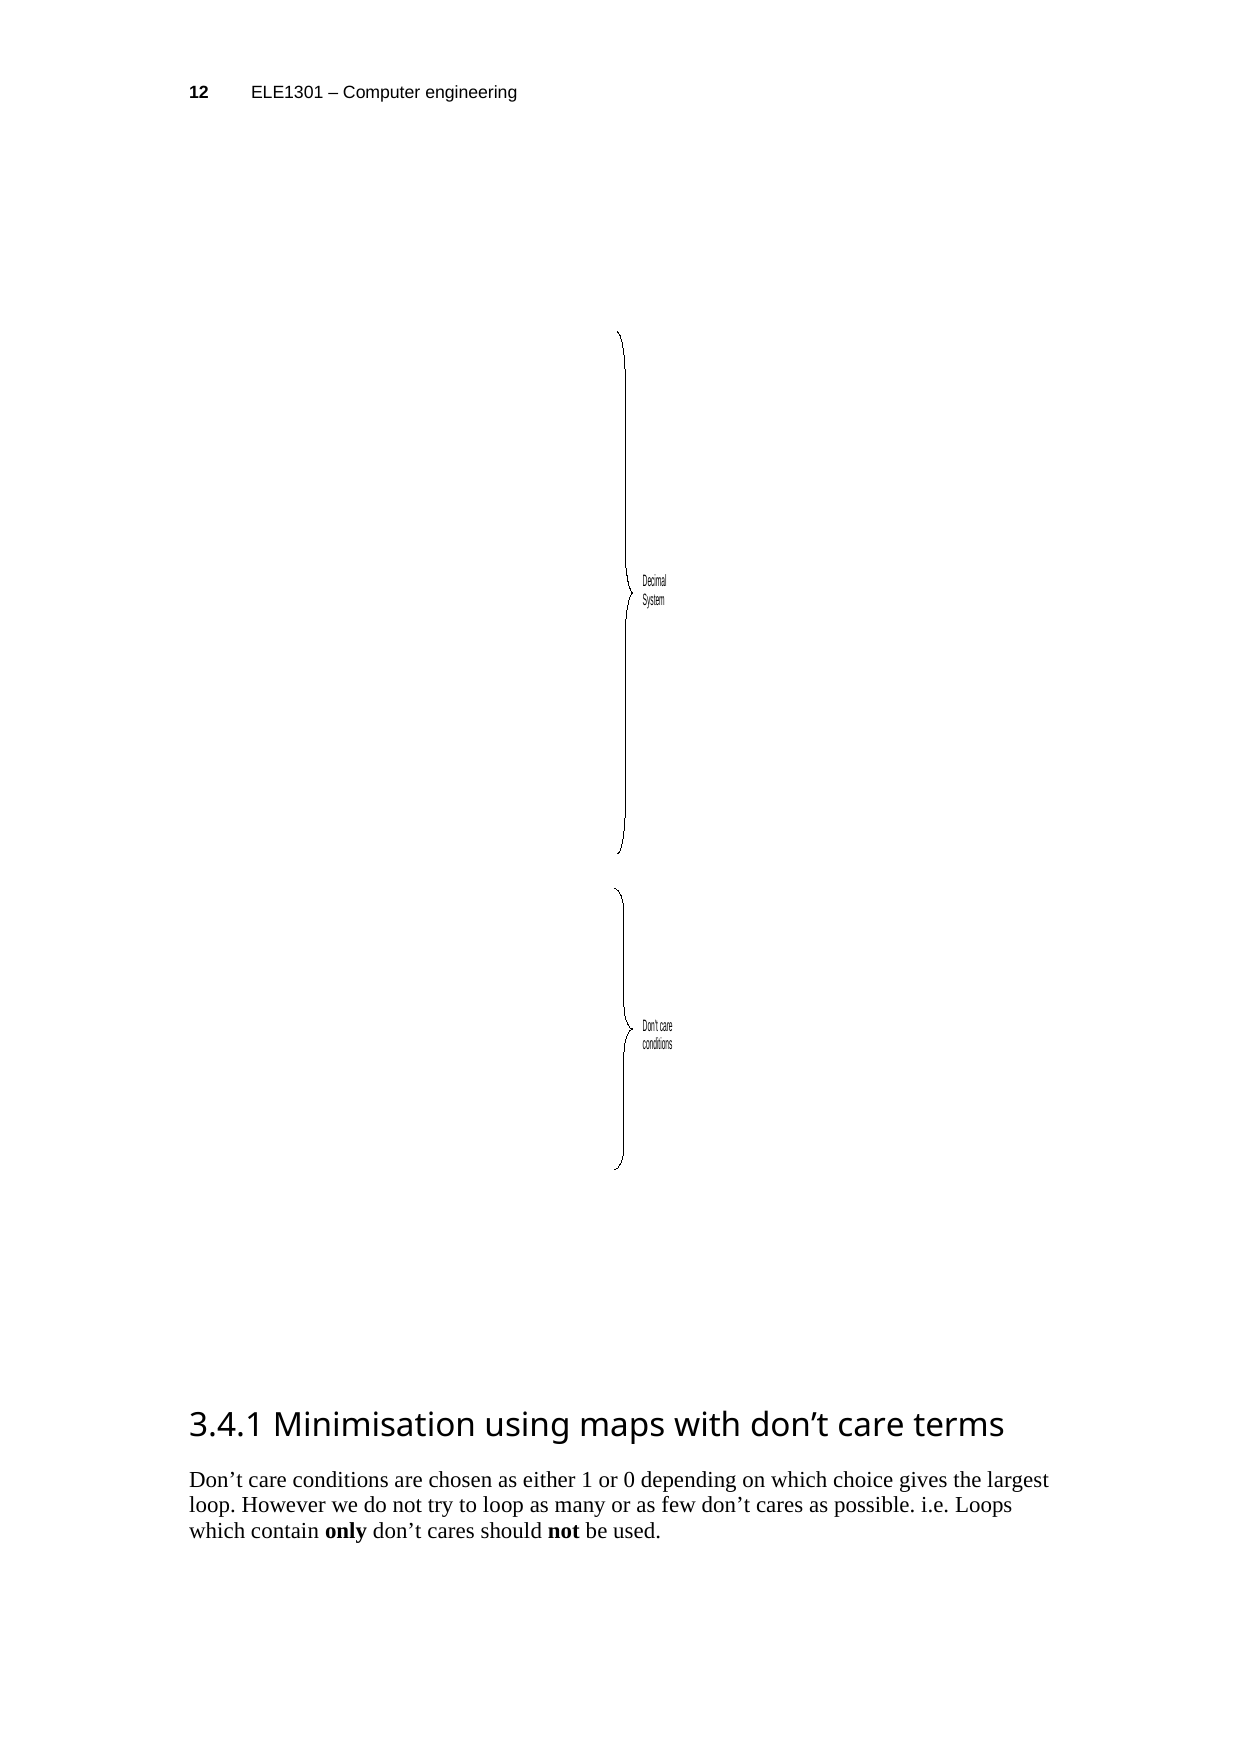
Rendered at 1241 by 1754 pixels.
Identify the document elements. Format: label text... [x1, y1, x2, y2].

table_header [588, 207, 732, 1321]
text Don’t care conditions are chosen as either 1 or 0 depending on which choice gives the largest loop. However we do not try to loop as many or as few don’t cares as possible. i.e. Loops which contain only don’t cares should not be used. [189, 1467, 1051, 1543]
subtitle Minimisation using maps with don’t care terms [189, 1401, 1051, 1446]
table_header [732, 207, 1051, 1321]
table_header [189, 207, 588, 1321]
